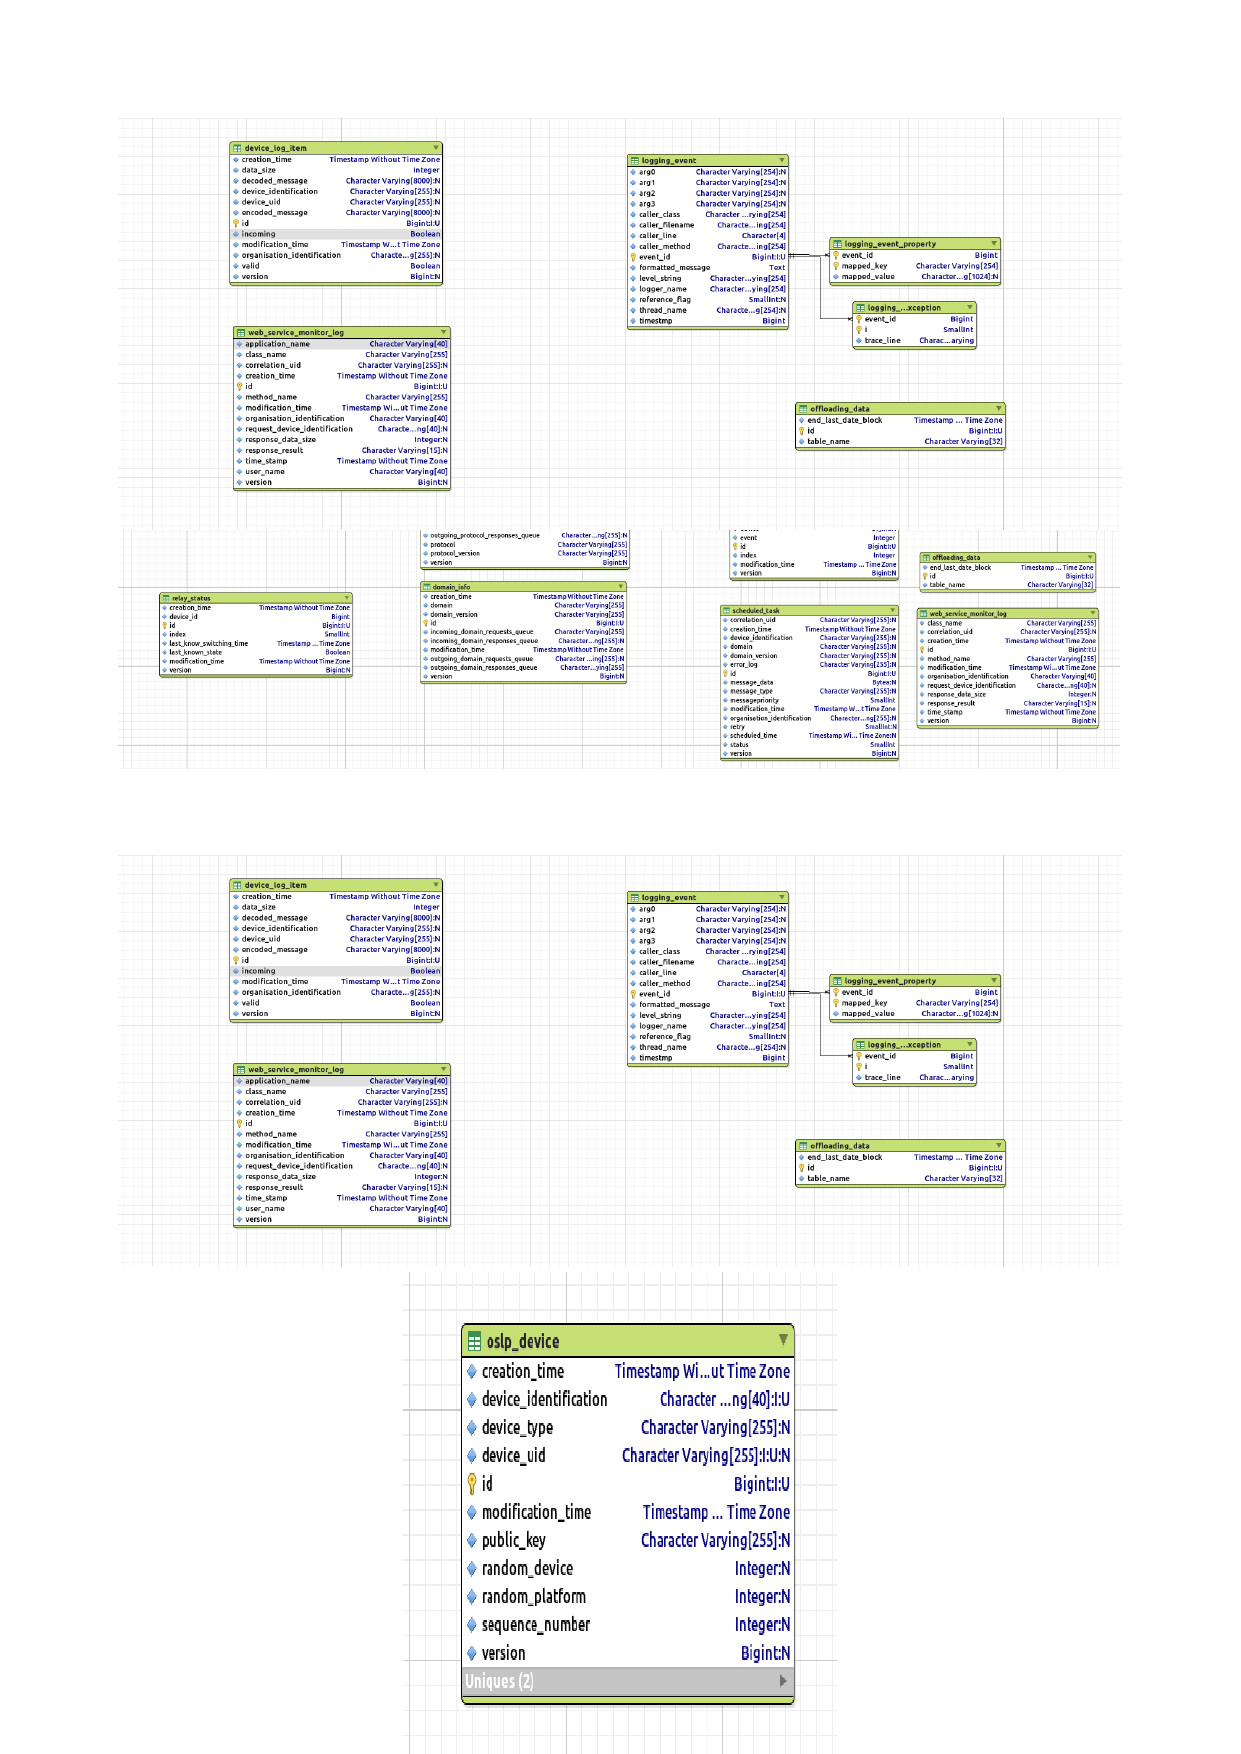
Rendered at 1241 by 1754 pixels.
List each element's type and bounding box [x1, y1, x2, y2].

picture [118, 855, 1123, 1267]
picture [118, 118, 1123, 769]
picture [402, 1272, 838, 1754]
